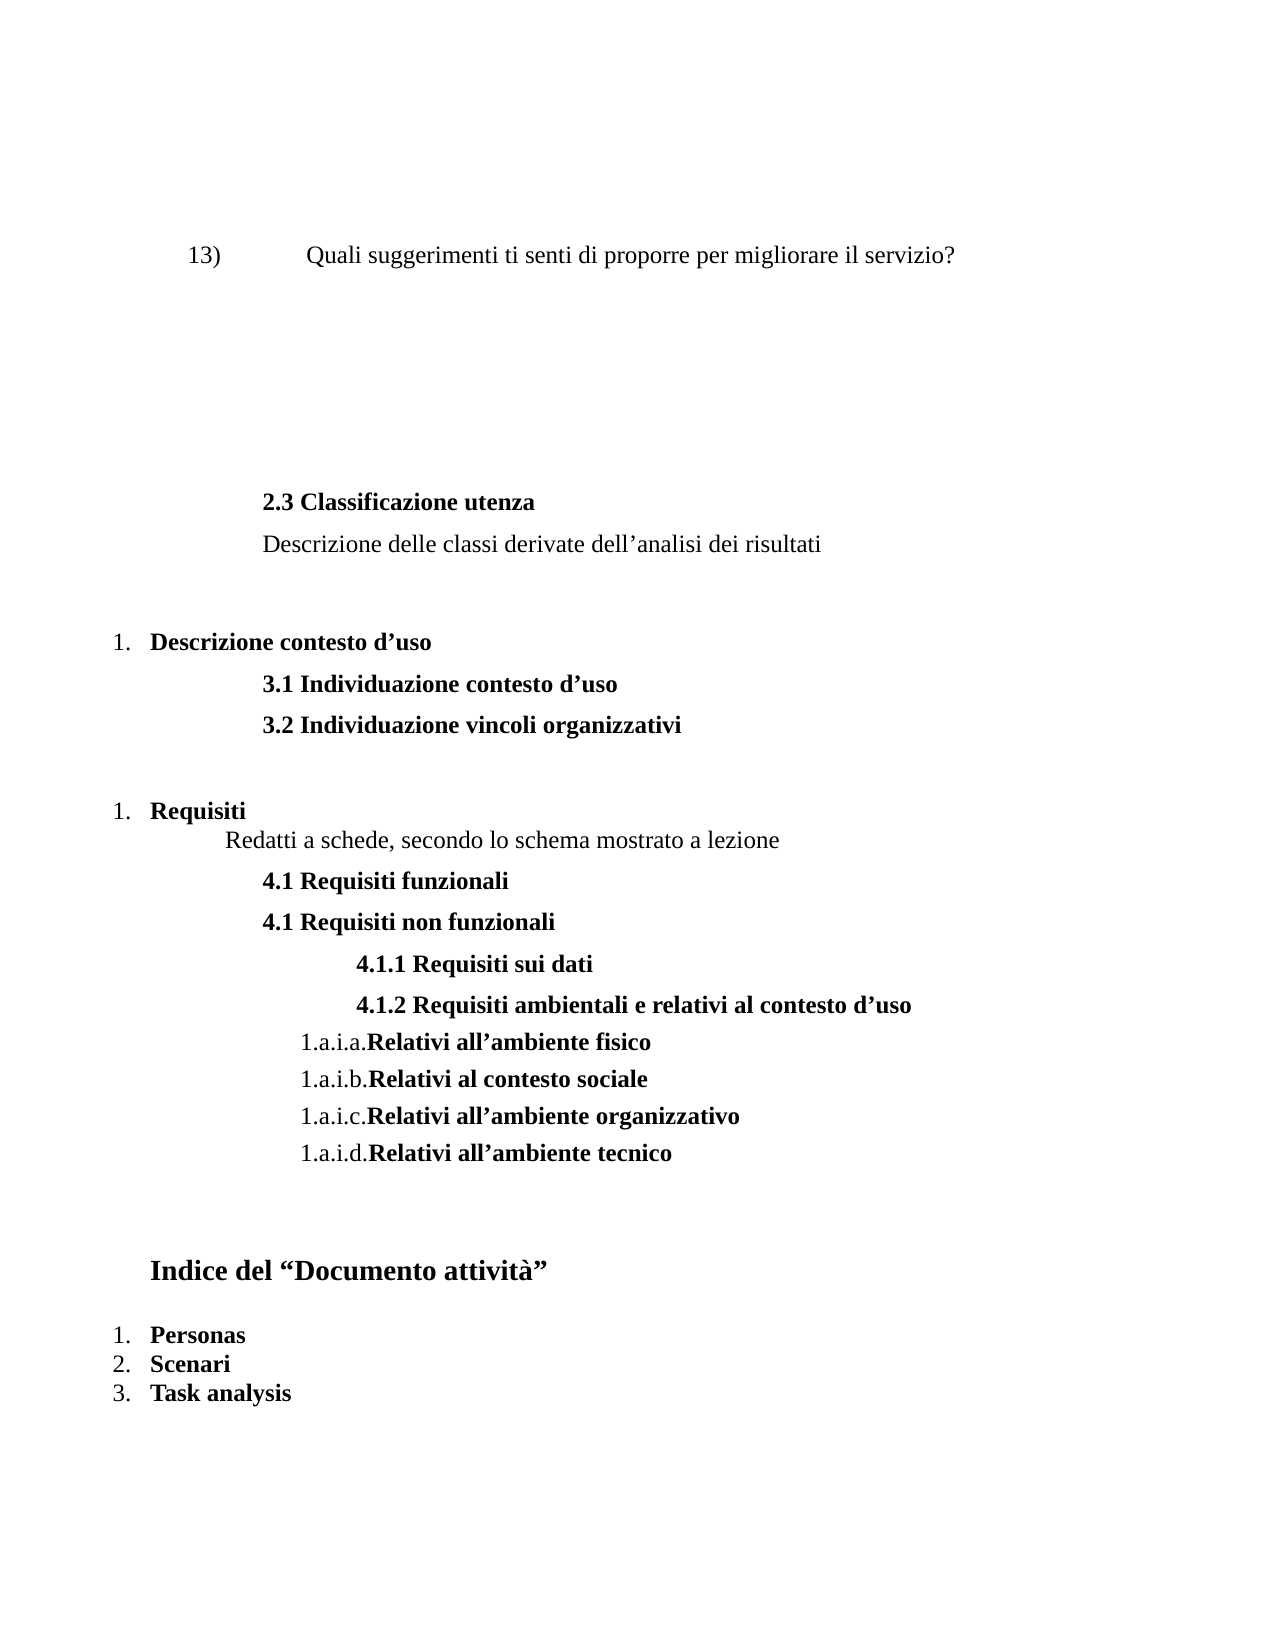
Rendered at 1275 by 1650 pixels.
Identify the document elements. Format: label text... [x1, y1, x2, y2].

text 2.3 Classificazione utenza [262, 487, 1125, 516]
list Scenari [112, 1349, 1125, 1378]
list Task analysis [112, 1378, 1125, 1407]
list Relativi all’ambiente tecnico [300, 1138, 1125, 1167]
text Indice del “Documento attività” [150, 1253, 1125, 1287]
text 3.2 Individuazione vincoli organizzativi [262, 710, 1125, 739]
text 4.1.2 Requisiti ambientali e relativi al contesto d’uso [356, 990, 1125, 1019]
list Relativi al contesto sociale [300, 1064, 1125, 1093]
list Relativi all’ambiente fisico [300, 1027, 1125, 1056]
text 3.1 Individuazione contesto d’uso [262, 669, 1125, 697]
text Descrizione delle classi derivate dell’analisi dei risultati [262, 529, 1125, 557]
text 4.1.1 Requisiti sui dati [356, 949, 1125, 977]
list 13) Quali suggerimenti ti senti di proporre per migliorare il servizio? [150, 240, 1125, 269]
text 4.1 Requisiti non funzionali [262, 907, 1125, 936]
text 4.1 Requisiti funzionali [262, 866, 1125, 895]
list Personas [112, 1320, 1125, 1349]
list Requisiti [112, 796, 1125, 825]
list Relativi all’ambiente organizzativo [300, 1101, 1125, 1130]
list Descrizione contesto d’uso [112, 627, 1125, 656]
text Redatti a schede, secondo lo schema mostrato a lezione [225, 825, 1125, 854]
